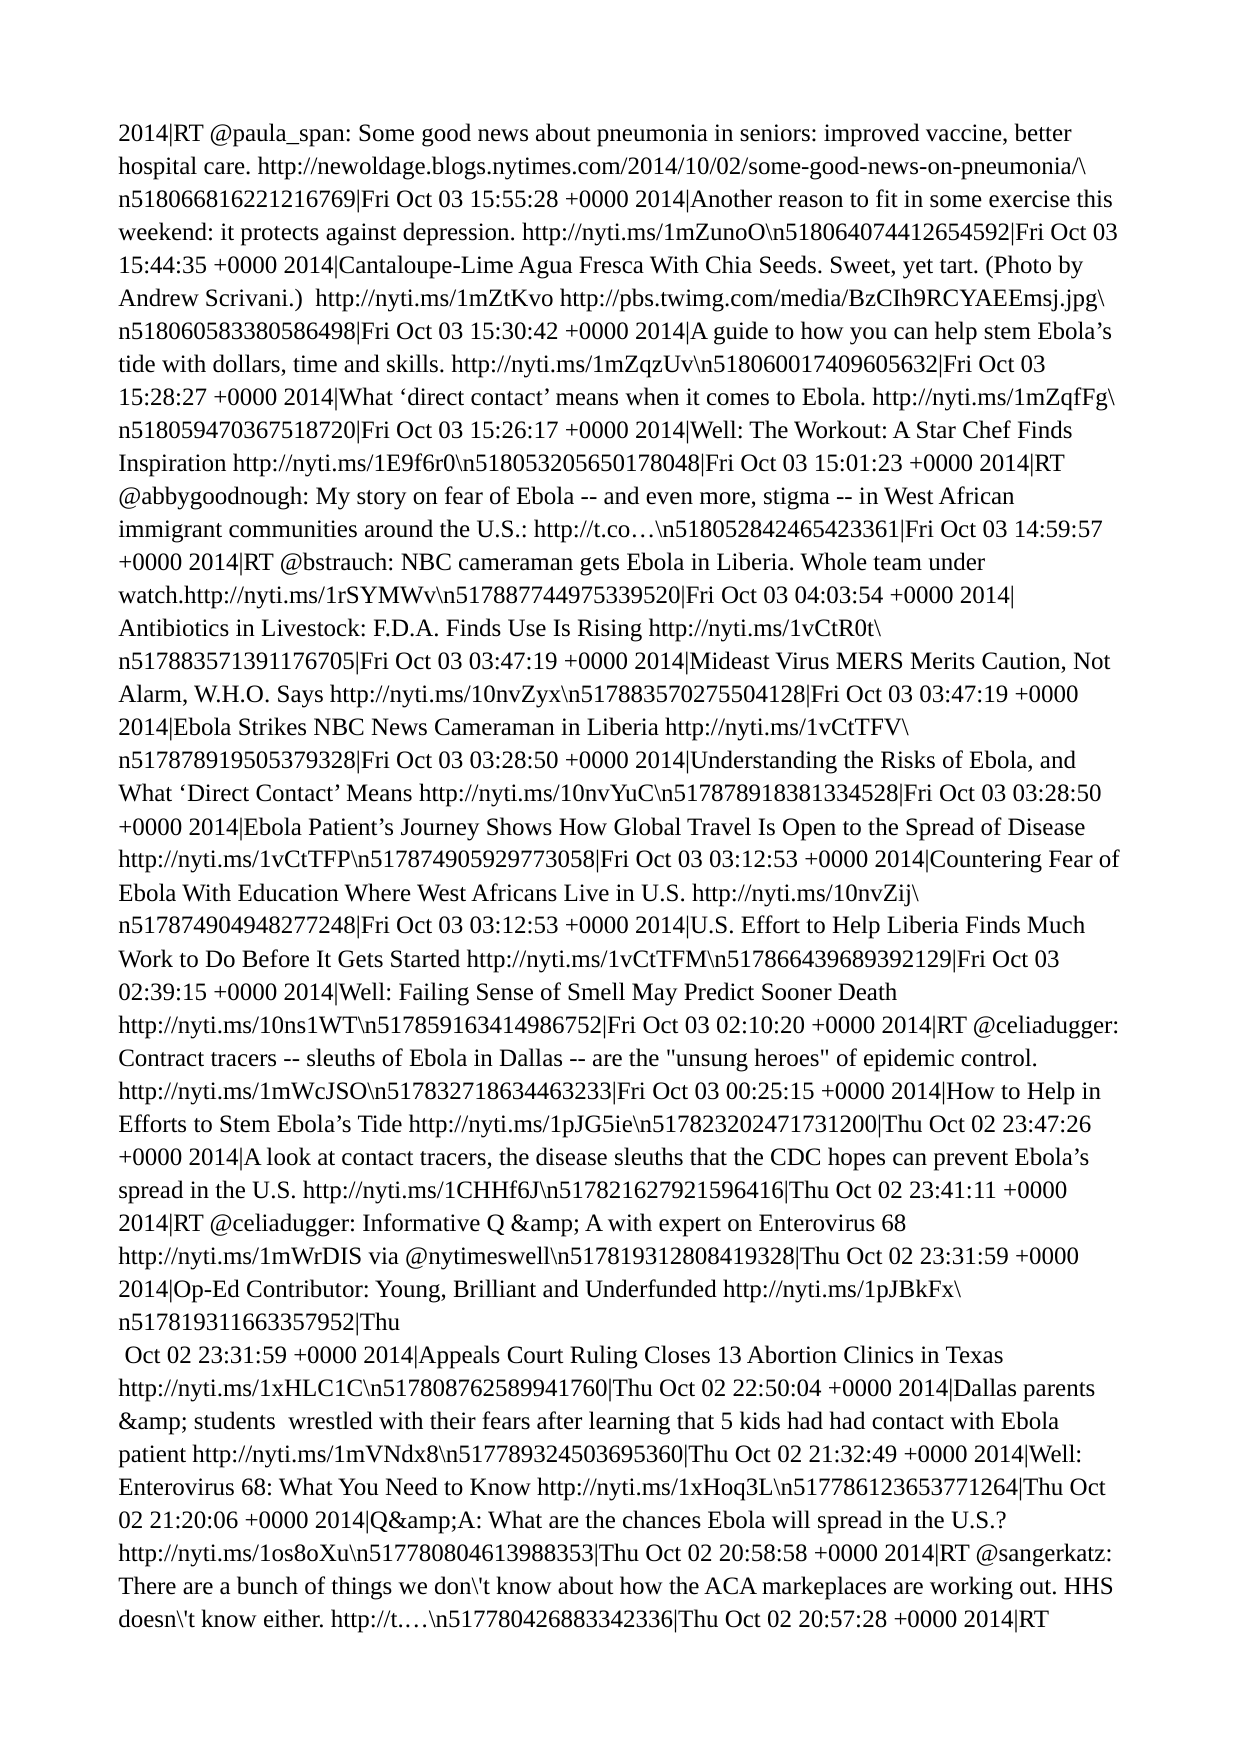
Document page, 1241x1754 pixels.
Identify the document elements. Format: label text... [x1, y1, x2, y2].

text 2014|RT @paula_span: Some good news about pneumonia in seniors: improved vaccine, better hospital care. http://newoldage.blogs.nytimes.com/2014/10/02/some-good-news-on-pneumonia/\n518066816221216769|Fri Oct 03 15:55:28 +0000 2014|Another reason to fit in some exercise this weekend: it protects against depression. http://nyti.ms/1mZunoO\n518064074412654592|Fri Oct 03 15:44:35 +0000 2014|Cantaloupe-Lime Agua Fresca With Chia Seeds. Sweet, yet tart. (Photo by Andrew Scrivani.) http://nyti.ms/1mZtKvo http://pbs.twimg.com/media/BzCIh9RCYAEEmsj.jpg\n518060583380586498|Fri Oct 03 15:30:42 +0000 2014|A guide to how you can help stem Ebola’s tide with dollars, time and skills. http://nyti.ms/1mZqzUv\n518060017409605632|Fri Oct 03 15:28:27 +0000 2014|What ‘direct contact’ means when it comes to Ebola. http://nyti.ms/1mZqfFg\n518059470367518720|Fri Oct 03 15:26:17 +0000 2014|Well: The Workout: A Star Chef Finds Inspiration http://nyti.ms/1E9f6r0\n518053205650178048|Fri Oct 03 15:01:23 +0000 2014|RT @abbygoodnough: My story on fear of Ebola -- and even more, stigma -- in West African immigrant communities around the U.S.: http://t.co…\n518052842465423361|Fri Oct 03 14:59:57 +0000 2014|RT @bstrauch: NBC cameraman gets Ebola in Liberia. Whole team under watch.http://nyti.ms/1rSYMWv\n517887744975339520|Fri Oct 03 04:03:54 +0000 2014|Antibiotics in Livestock: F.D.A. Finds Use Is Rising http://nyti.ms/1vCtR0t\n517883571391176705|Fri Oct 03 03:47:19 +0000 2014|Mideast Virus MERS Merits Caution, Not Alarm, W.H.O. Says http://nyti.ms/10nvZyx\n517883570275504128|Fri Oct 03 03:47:19 +0000 2014|Ebola Strikes NBC News Cameraman in Liberia http://nyti.ms/1vCtTFV\n517878919505379328|Fri Oct 03 03:28:50 +0000 2014|Understanding the Risks of Ebola, and What ‘Direct Contact’ Means http://nyti.ms/10nvYuC\n517878918381334528|Fri Oct 03 03:28:50 +0000 2014|Ebola Patient’s Journey Shows How Global Travel Is Open to the Spread of Disease http://nyti.ms/1vCtTFP\n517874905929773058|Fri Oct 03 03:12:53 +0000 2014|Countering Fear of Ebola With Education Where West Africans Live in U.S. http://nyti.ms/10nvZij\n517874904948277248|Fri Oct 03 03:12:53 +0000 2014|U.S. Effort to Help Liberia Finds Much Work to Do Before It Gets Started http://nyti.ms/1vCtTFM\n517866439689392129|Fri Oct 03 02:39:15 +0000 2014|Well: Failing Sense of Smell May Predict Sooner Death http://nyti.ms/10ns1WT\n517859163414986752|Fri Oct 03 02:10:20 +0000 2014|RT @celiadugger: Contract tracers -- sleuths of Ebola in Dallas -- are the "unsung heroes" of epidemic control. http://nyti.ms/1mWcJSO\n517832718634463233|Fri Oct 03 00:25:15 +0000 2014|How to Help in Efforts to Stem Ebola’s Tide http://nyti.ms/1pJG5ie\n517823202471731200|Thu Oct 02 23:47:26 +0000 2014|A look at contact tracers, the disease sleuths that the CDC hopes can prevent Ebola’s spread in the U.S. http://nyti.ms/1CHHf6J\n517821627921596416|Thu Oct 02 23:41:11 +0000 2014|RT @celiadugger: Informative Q &amp; A with expert on Enterovirus 68 http://nyti.ms/1mWrDIS via @nytimeswell\n517819312808419328|Thu Oct 02 23:31:59 +0000 2014|Op-Ed Contributor: Young, Brilliant and Underfunded http://nyti.ms/1pJBkFx\n517819311663357952|Thu [118, 118, 1122, 1336]
text Oct 02 23:31:59 +0000 2014|Appeals Court Ruling Closes 13 Abortion Clinics in Texas http://nyti.ms/1xHLC1C\n517808762589941760|Thu Oct 02 22:50:04 +0000 2014|Dallas parents &amp; students wrestled with their fears after learning that 5 kids had had contact with Ebola patient http://nyti.ms/1mVNdx8\n517789324503695360|Thu Oct 02 21:32:49 +0000 2014|Well: Enterovirus 68: What You Need to Know http://nyti.ms/1xHoq3L\n517786123653771264|Thu Oct 02 21:20:06 +0000 2014|Q&amp;A: What are the chances Ebola will spread in the U.S.? http://nyti.ms/1os8oXu\n517780804613988353|Thu Oct 02 20:58:58 +0000 2014|RT @sangerkatz: There are a bunch of things we don\'t know about how the ACA markeplaces are working out. HHS doesn\'t know either. http://t.…\n517780426883342336|Thu Oct 02 20:57:28 +0000 2014|RT [118, 1340, 1122, 1633]
